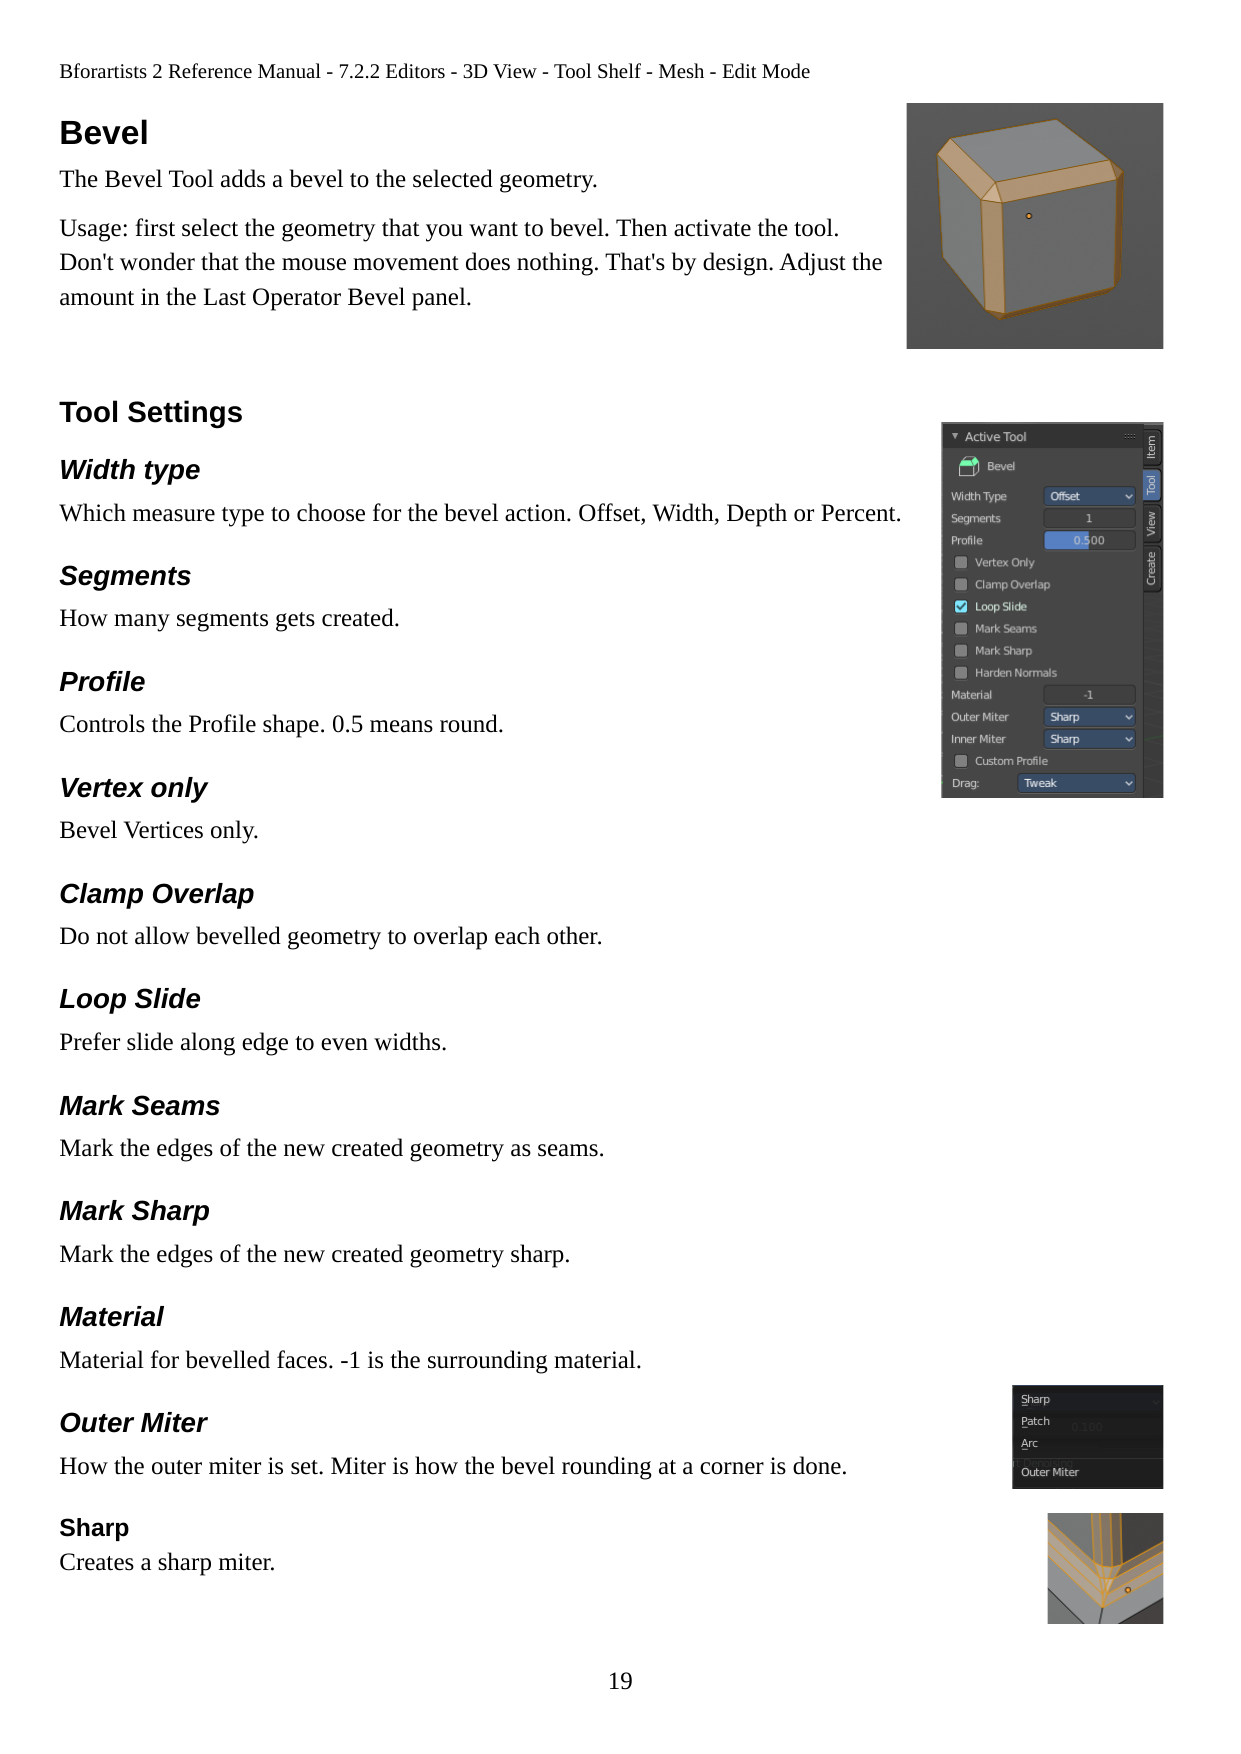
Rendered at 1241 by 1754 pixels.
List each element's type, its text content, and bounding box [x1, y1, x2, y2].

text Material for bevelled faces. -1 is the surrounding material. [59, 1345, 1181, 1374]
subtitle Bevel [59, 113, 906, 151]
text Prefer slide along edge to even widths. [59, 1027, 1181, 1056]
subtitle Outer Miter [59, 1407, 1012, 1438]
subtitle Segments [59, 559, 941, 591]
text Which measure type to choose for the bevel action. Offset, Width, Depth or Percent. [59, 498, 941, 526]
subtitle [1164, 1407, 1181, 1438]
subtitle Vertex only [59, 771, 1181, 803]
subtitle Loop Slide [59, 983, 1181, 1015]
text Creates a sharp miter. [59, 1547, 1047, 1576]
picture [906, 103, 1164, 349]
picture [941, 422, 1164, 798]
text Do not allow bevelled geometry to overlap each other. [59, 921, 1181, 950]
subtitle Mark Sharp [59, 1195, 1181, 1227]
subtitle Sharp [59, 1513, 1047, 1541]
subtitle Material [59, 1301, 1181, 1333]
text Usage: first select the geometry that you want to bevel. Then activate the tool. Don't wonder that the mouse movement does nothing. That's by design. Adjust the amount in the Last Operator Bevel panel. [59, 213, 906, 311]
subtitle [1164, 113, 1181, 151]
text How many segments gets created. [59, 603, 941, 632]
text Controls the Profile shape. 0.5 means round. [59, 709, 941, 738]
text [1164, 1547, 1181, 1576]
text Mark the edges of the new created geometry as seams. [59, 1133, 1181, 1162]
text How the outer miter is set. Miter is how the bevel rounding at a corner is done. [59, 1451, 1012, 1480]
subtitle [1164, 1513, 1181, 1541]
subtitle [1164, 453, 1181, 485]
subtitle Clamp Overlap [59, 877, 1181, 909]
subtitle [1164, 665, 1181, 697]
text Mark the edges of the new created geometry sharp. [59, 1239, 1181, 1268]
picture [1047, 1513, 1164, 1624]
subtitle Profile [59, 665, 941, 697]
picture [1012, 1385, 1164, 1489]
subtitle [1164, 559, 1181, 591]
text Bevel Vertices only. [59, 815, 1181, 844]
subtitle Tool Settings [59, 394, 1181, 428]
subtitle Width type [59, 453, 941, 485]
text The Bevel Tool adds a bevel to the selected geometry. [59, 164, 906, 192]
subtitle Mark Seams [59, 1089, 1181, 1121]
